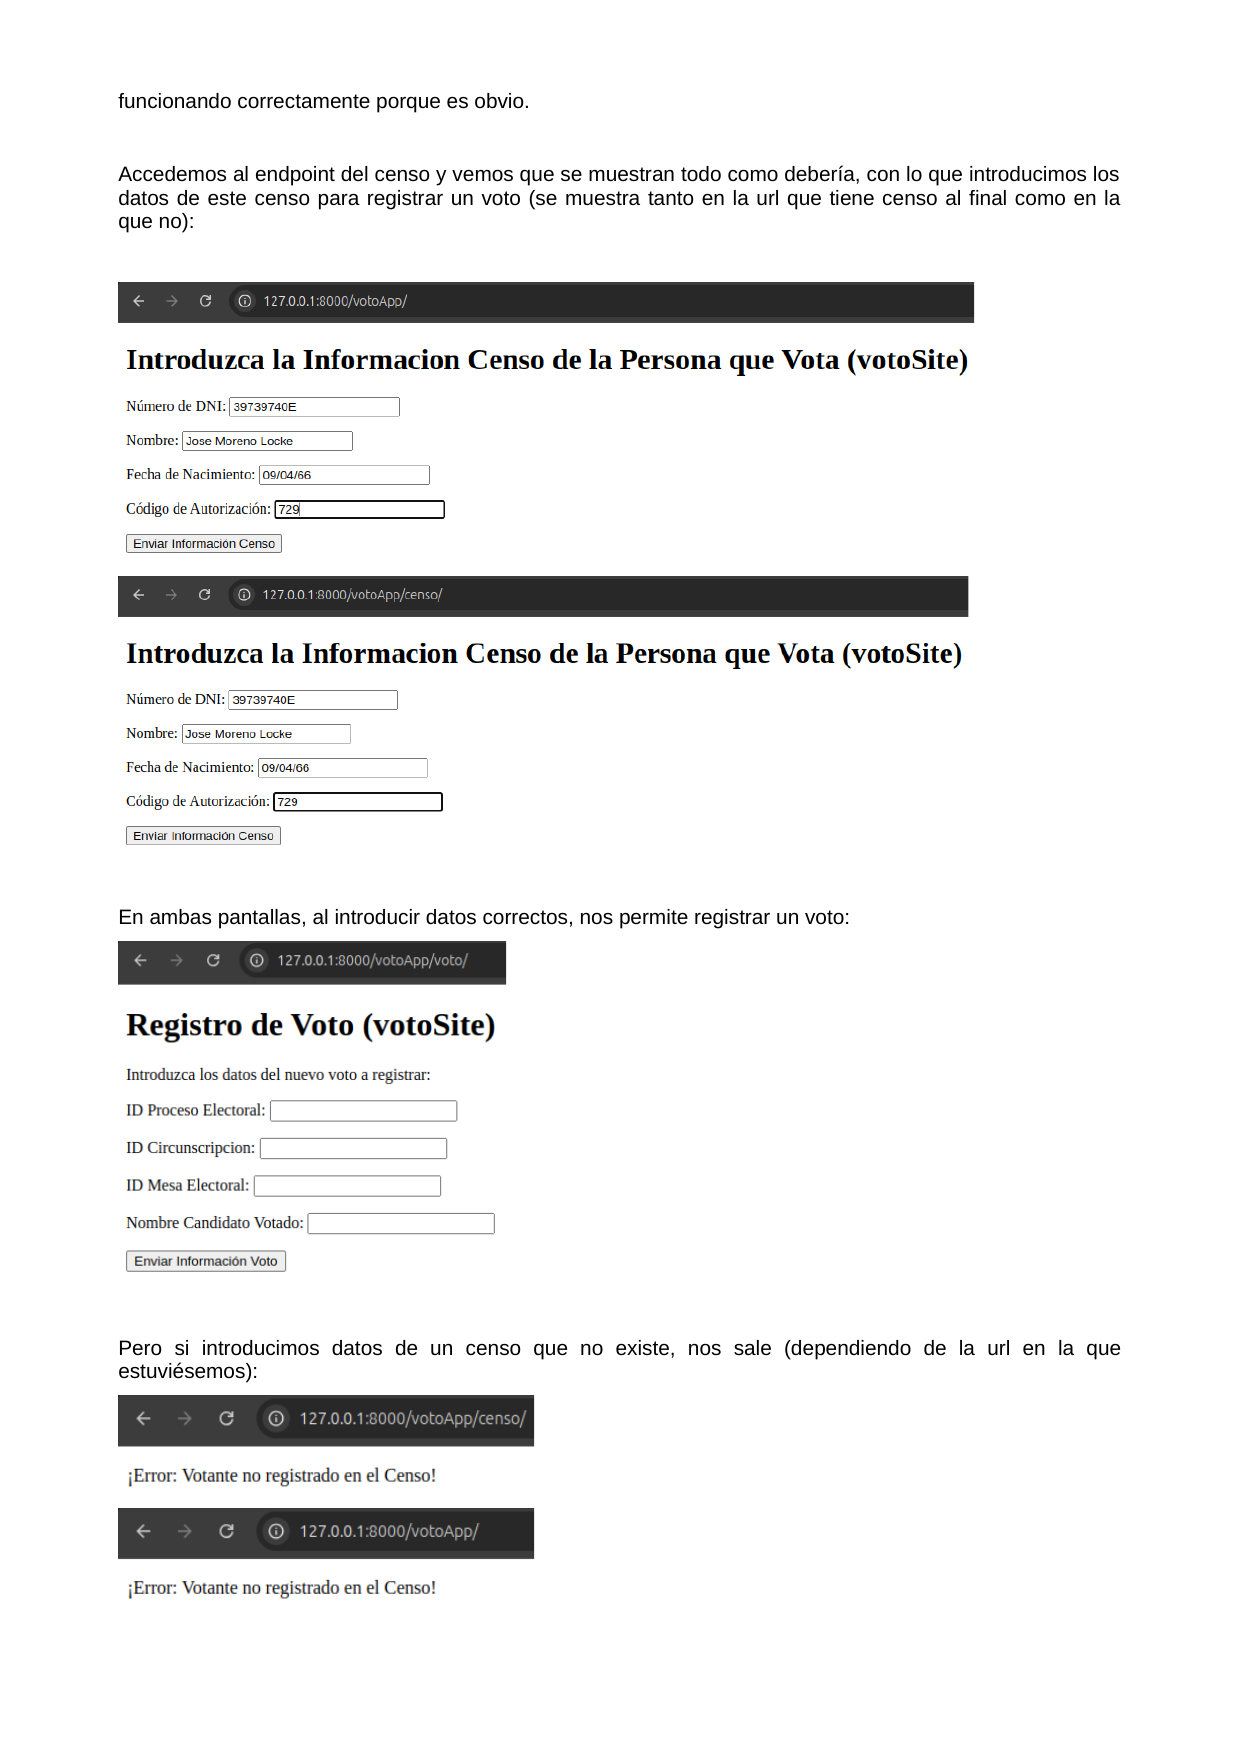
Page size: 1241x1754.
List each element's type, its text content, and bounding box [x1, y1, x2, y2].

picture [118, 1395, 535, 1497]
text Pero si introducimos datos de un censo que no existe, nos sale (dependiendo de la url en la que estuviésemos): [118, 1335, 1122, 1383]
picture [118, 282, 975, 564]
text En ambas pantallas, al introducir datos correctos, nos permite registrar un voto: [118, 904, 1122, 928]
picture [118, 941, 507, 1287]
picture [118, 1508, 535, 1609]
text funcionando correctamente porque es obvio. [118, 88, 1122, 112]
text Accedemos al endpoint del censo y vemos que se muestran todo como debería, con lo que introducimos los datos de este censo para registrar un voto (se muestra tanto en la url que tiene censo al final como en la que no): [118, 161, 1122, 233]
picture [118, 576, 969, 856]
